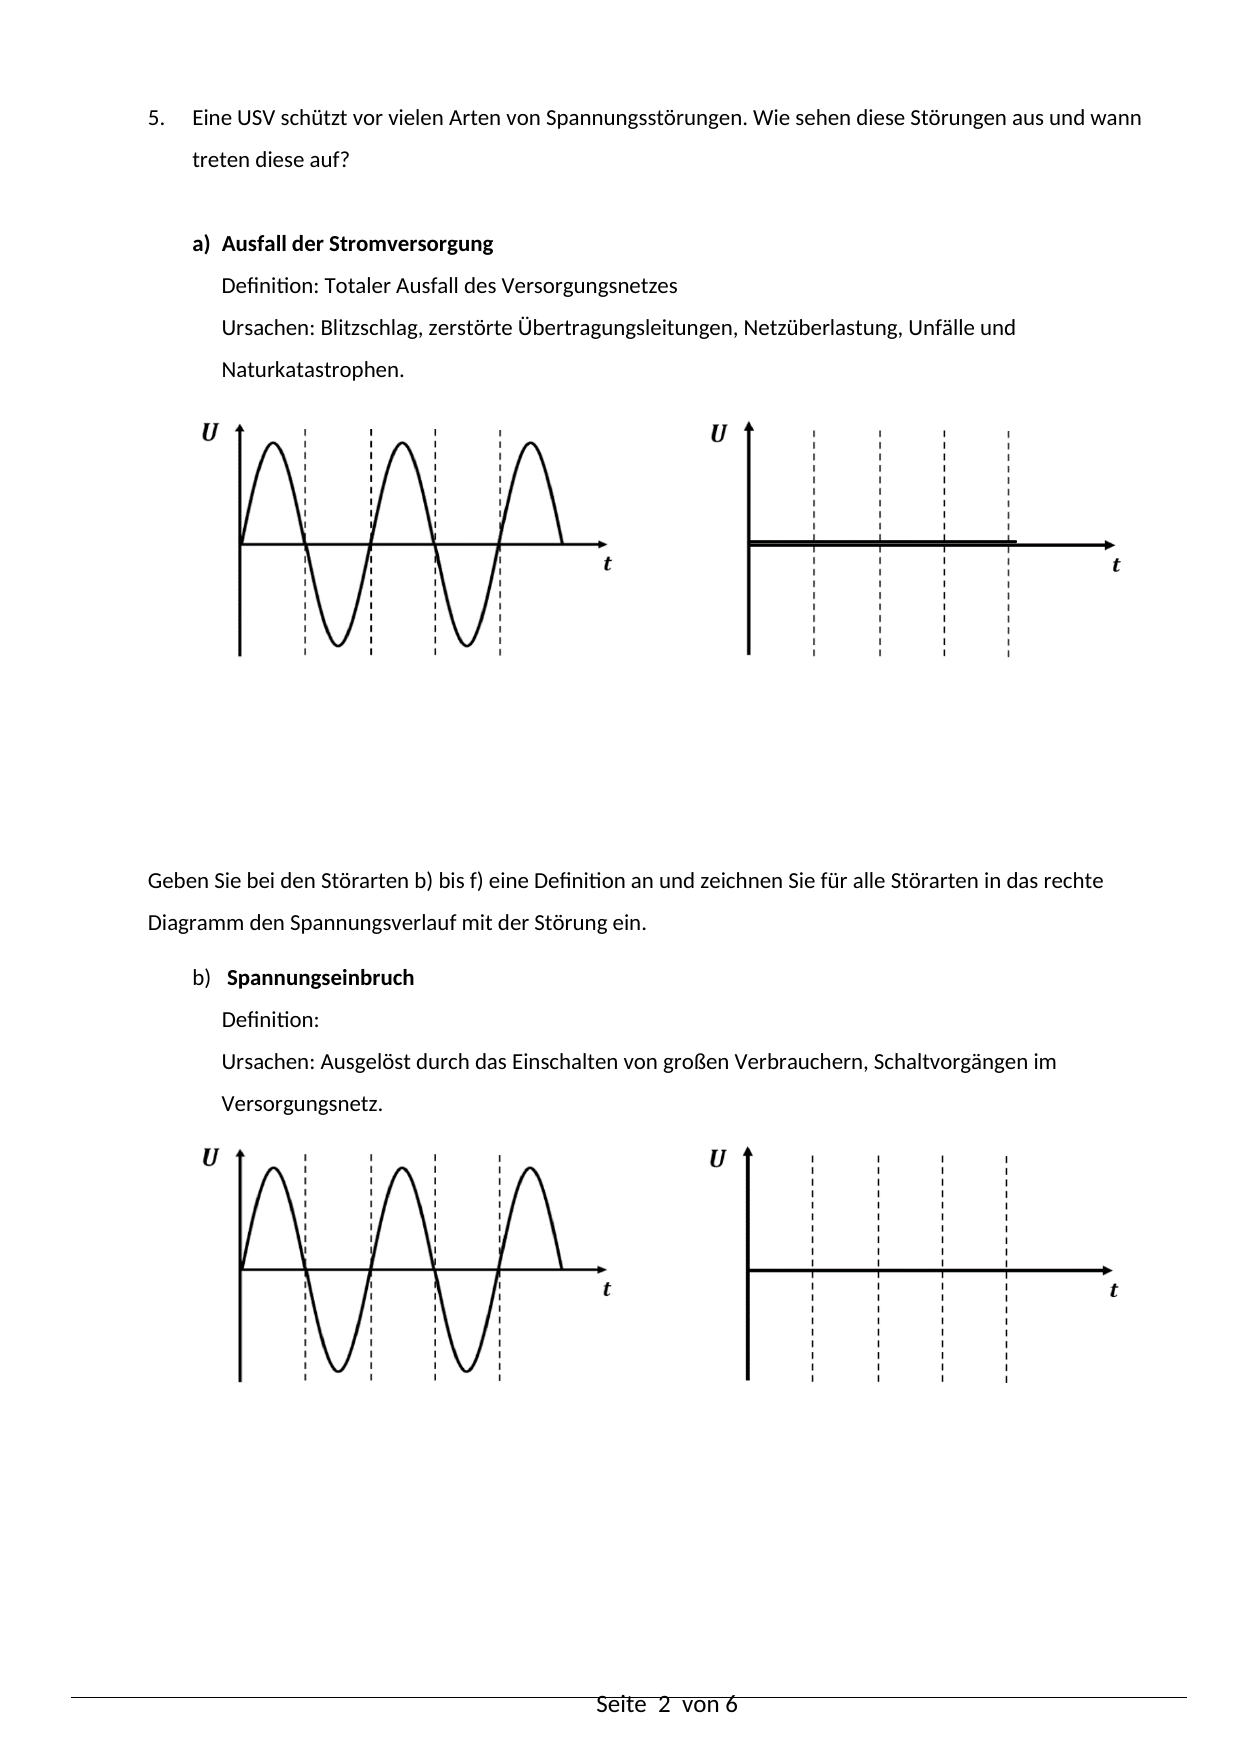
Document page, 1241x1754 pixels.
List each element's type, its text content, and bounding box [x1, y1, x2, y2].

list Spannungseinbruch [192, 963, 1152, 991]
picture [192, 1131, 1127, 1396]
picture [192, 397, 1132, 677]
text Geben Sie bei den Störarten b) bis f) eine Definition an und zeichnen Sie für alle Störarten in das rechte Diagramm den Spannungsverlauf mit der Störung ein. [148, 867, 1152, 937]
list Eine USV schützt vor vielen Arten von Spannungsstörungen. Wie sehen diese Störungen aus und wann treten diese auf? [148, 103, 1152, 173]
list Definition: [222, 1005, 1152, 1033]
list Definition: Totaler Ausfall des Versorgungsnetzes [192, 271, 1152, 299]
list Ausfall der Stromversorgung [192, 229, 1152, 257]
list Ursachen: Ausgelöst durch das Einschalten von großen Verbrauchern, Schaltvorgängen im Versorgungsnetz. [221, 1047, 1152, 1117]
list Ursachen: Blitzschlag, zerstörte Übertragungsleitungen, Netzüberlastung, Unfälle und Naturkatastrophen. [221, 313, 1152, 383]
